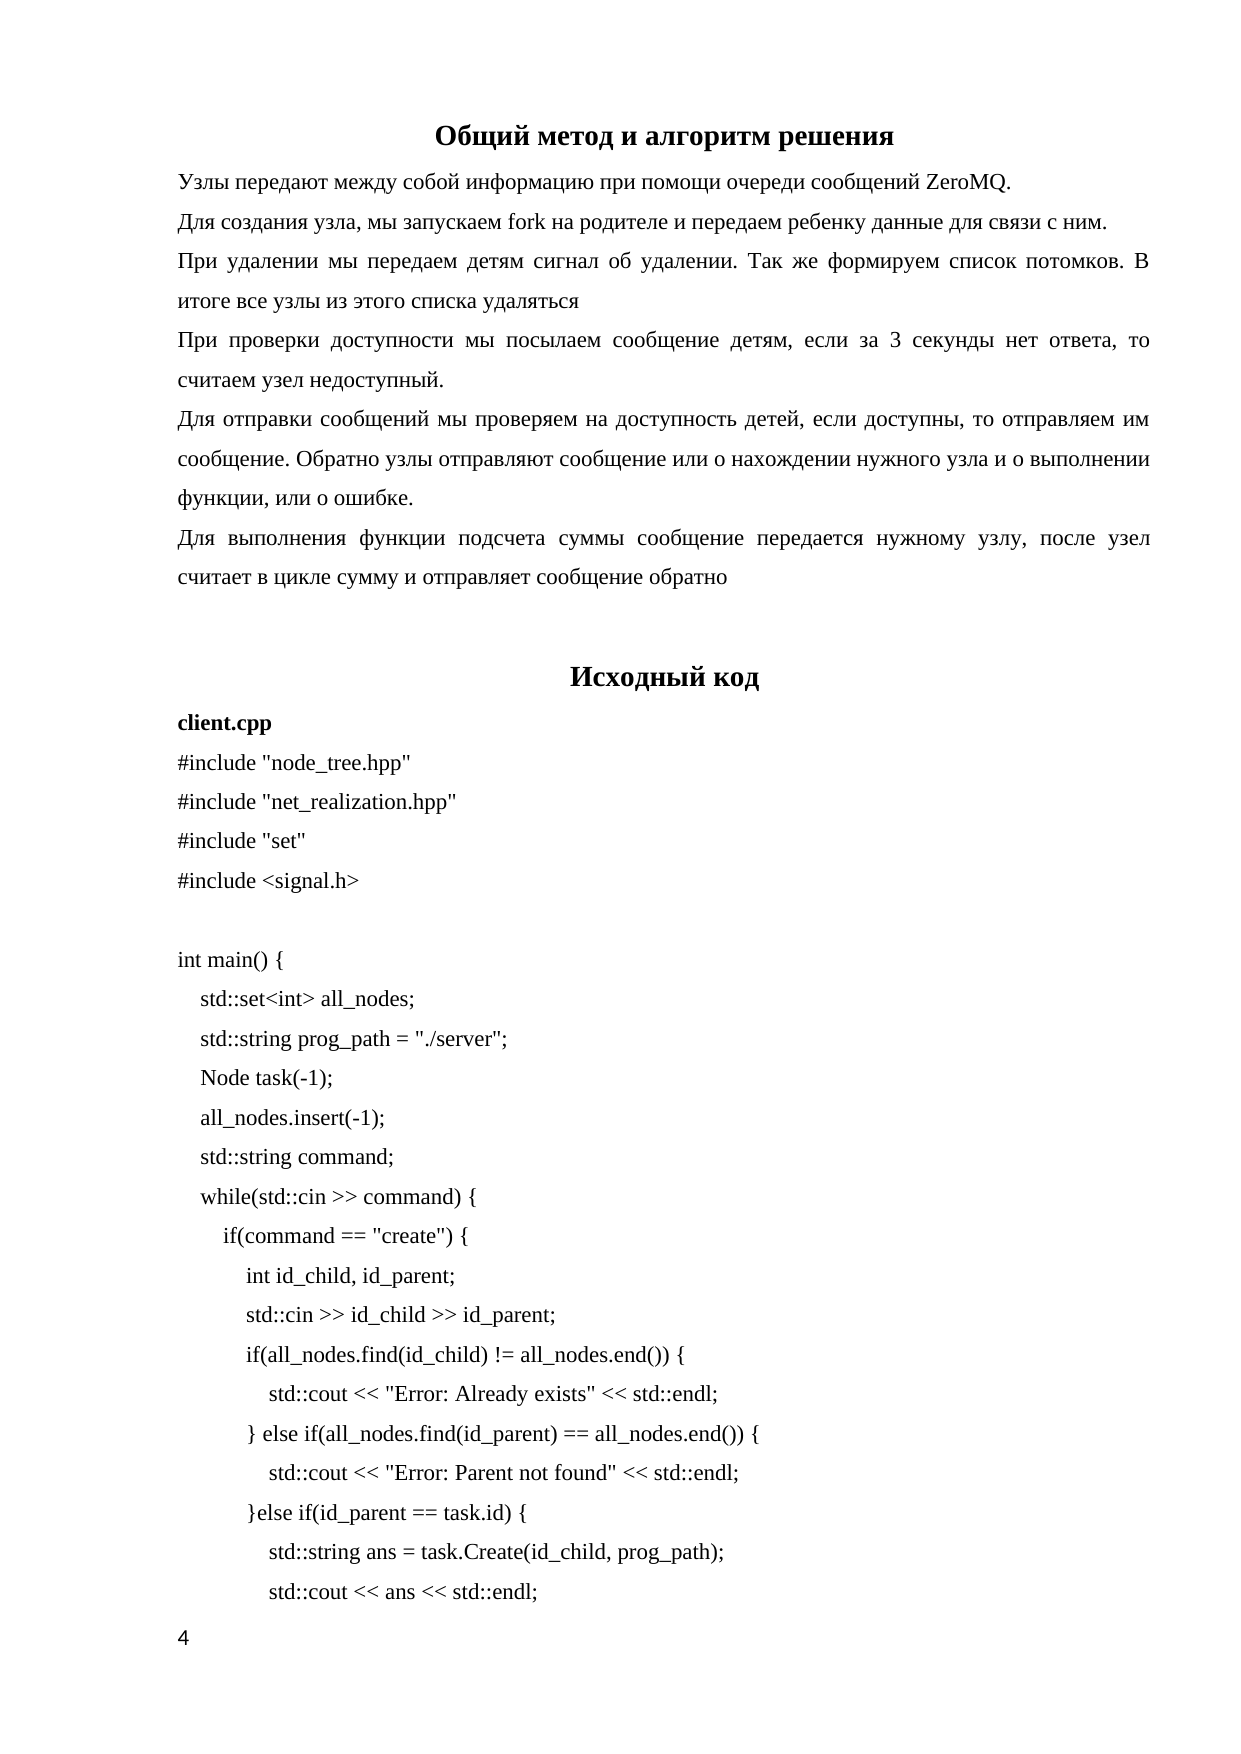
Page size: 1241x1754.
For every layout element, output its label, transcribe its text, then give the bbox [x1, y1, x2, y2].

text std::cin >> id_child >> id_parent; [177, 1301, 1152, 1328]
text Общий метод и алгоритм решения [177, 118, 1152, 152]
text int main() { [177, 946, 1152, 972]
text При проверки доступности мы посылаем сообщение детям, если за 3 секунды нет ответа, то считаем узел недоступный. [177, 326, 1152, 392]
text При удалении мы передаем детям сигнал об удалении. Так же формируем список потомков. В итоге все узлы из этого списка удаляться [177, 247, 1152, 313]
text Исходный код [177, 659, 1152, 692]
text std::cout << "Error: Already exists" << std::endl; [177, 1380, 1152, 1407]
text std::set<int> all_nodes; [177, 986, 1152, 1012]
text Для выполнения функции подсчета суммы сообщение передается нужному узлу, после узел считает в цикле сумму и отправляет сообщение обратно [177, 524, 1152, 589]
text Для создания узла, мы запускаем fork на родителе и передаем ребенку данные для связи с ним. [177, 208, 1152, 234]
text std::string command; [177, 1143, 1152, 1170]
text Node task(-1); [177, 1064, 1152, 1091]
text #include "node_tree.hpp" [177, 749, 1152, 775]
text #include "net_realization.hpp" [177, 788, 1152, 814]
text Для отправки сообщений мы проверяем на доступность детей, если доступны, то отправляем им сообщение. Обратно узлы отправляют сообщение или о нахождении нужного узла и о выполнении функции, или о ошибке. [177, 405, 1152, 511]
text int id_child, id_parent; [177, 1262, 1152, 1288]
text if(all_nodes.find(id_child) != all_nodes.end()) { [177, 1341, 1152, 1367]
text client.cpp [177, 709, 1152, 736]
text std::string prog_path = "./server"; [177, 1025, 1152, 1051]
text std::string ans = task.Create(id_child, prog_path); [177, 1538, 1152, 1564]
text Узлы передают между собой информацию при помощи очереди сообщений ZeroMQ. [177, 168, 1152, 195]
text while(std::cin >> command) { [177, 1183, 1152, 1209]
text #include <signal.h> [177, 867, 1152, 893]
text all_nodes.insert(-1); [177, 1104, 1152, 1130]
text std::cout << ans << std::endl; [177, 1578, 1152, 1604]
text if(command == "create") { [177, 1222, 1152, 1249]
text std::cout << "Error: Parent not found" << std::endl; [177, 1459, 1152, 1486]
text }else if(id_parent == task.id) { [177, 1499, 1152, 1525]
text } else if(all_nodes.find(id_parent) == all_nodes.end()) { [177, 1420, 1152, 1446]
text #include "set" [177, 828, 1152, 854]
